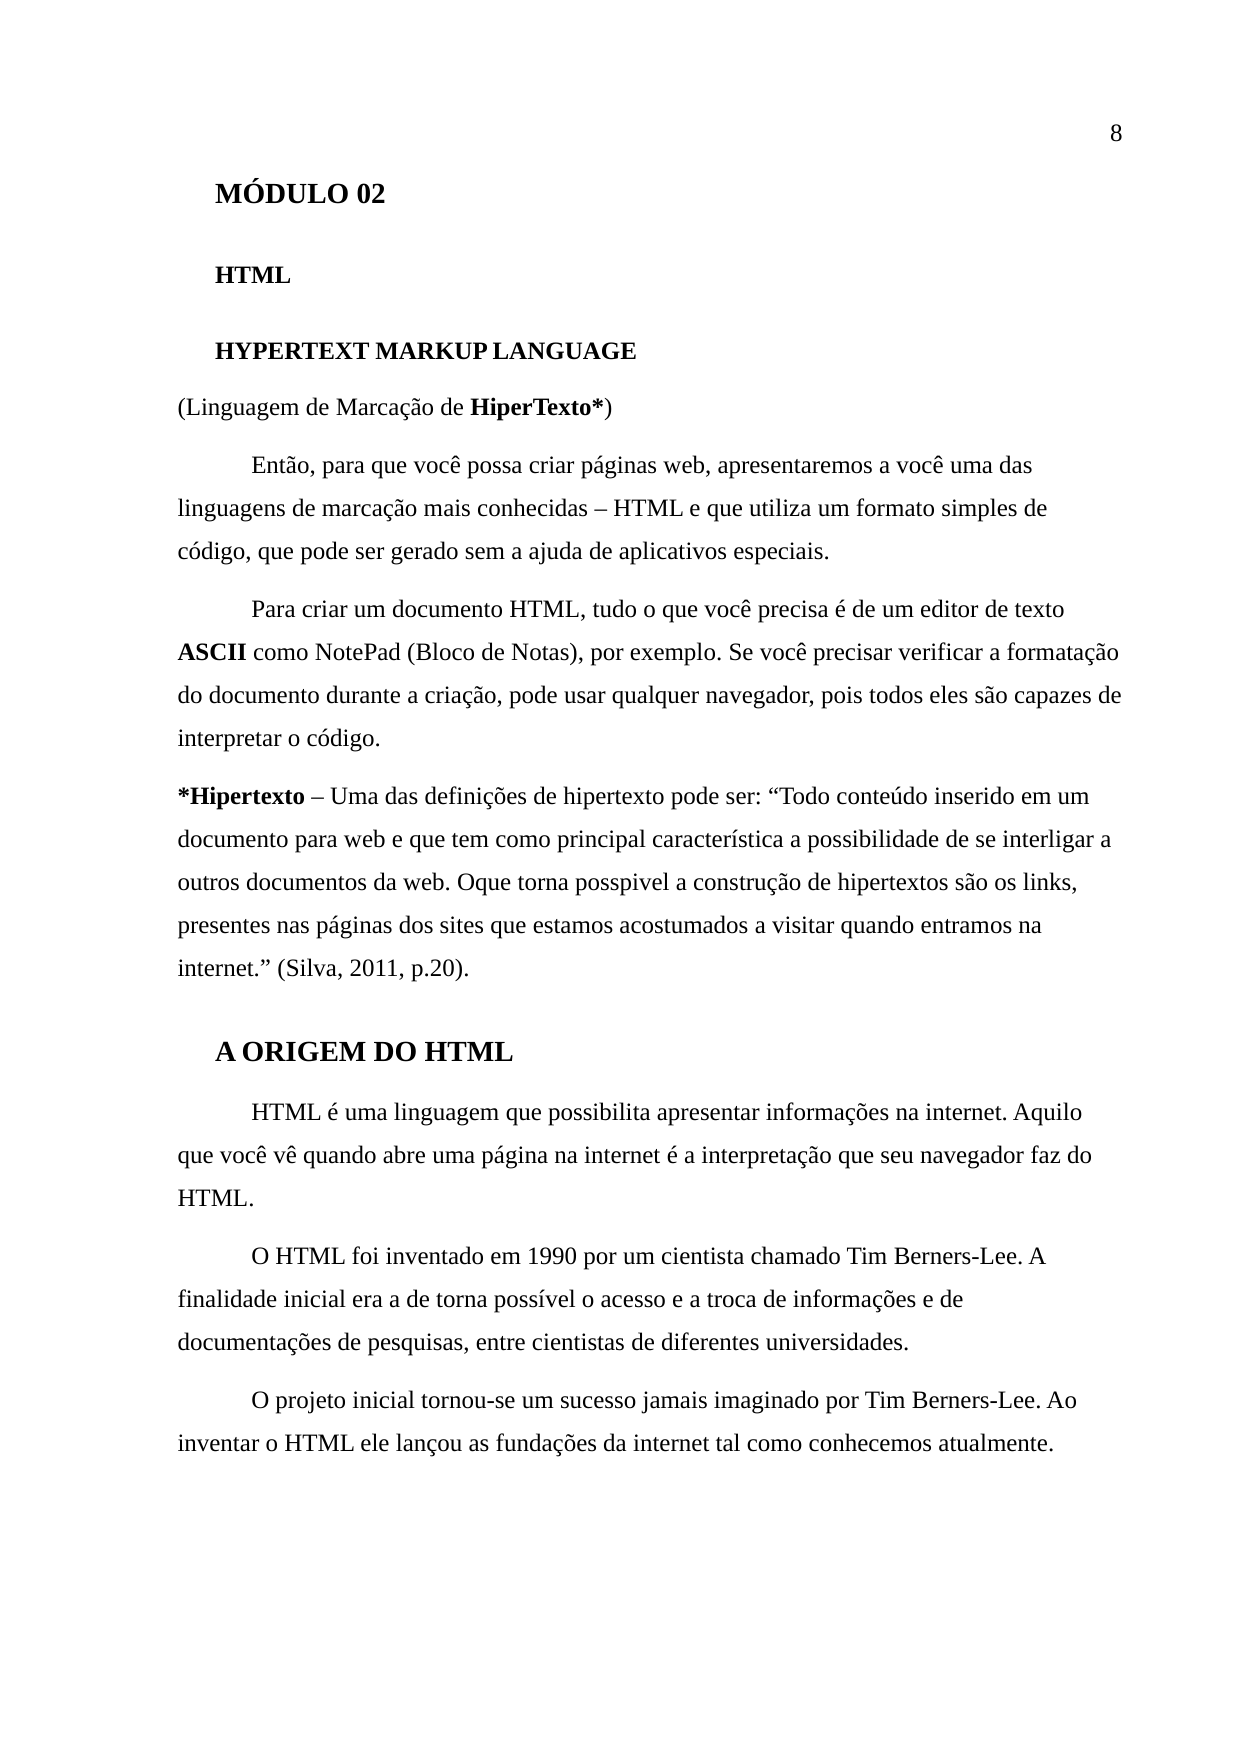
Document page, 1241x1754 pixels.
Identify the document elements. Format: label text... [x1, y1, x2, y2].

text *Hipertexto – Uma das definições de hipertexto pode ser: “Todo conteúdo inserido em um documento para web e que tem como principal característica a possibilidade de se interligar a outros documentos da web. Oque torna posspivel a construção de hipertextos são os links, presentes nas páginas dos sites que estamos acostumados a visitar quando entramos na internet.” (Silva, 2011, p.20). [177, 781, 1122, 982]
text (Linguagem de Marcação de HiperTexto*) [177, 392, 1122, 421]
text O HTML foi inventado em 1990 por um cientista chamado Tim Berners-Lee. A finalidade inicial era a de torna possível o acesso e a troca de informações e de documentações de pesquisas, entre cientistas de diferentes universidades. [177, 1241, 1122, 1356]
text Para criar um documento HTML, tudo o que você precisa é de um editor de texto ASCII como NotePad (Bloco de Notas), por exemplo. Se você precisar verificar a formatação do documento durante a criação, pode usar qualquer navegador, pois todos eles são capazes de interpretar o código. [177, 594, 1122, 752]
text Então, para que você possa criar páginas web, apresentaremos a você uma das linguagens de marcação mais conhecidas – HTML e que utiliza um formato simples de código, que pode ser gerado sem a ajuda de aplicativos especiais. [177, 450, 1122, 565]
subtitle Módulo 02 [215, 176, 1122, 210]
subtitle HyperText Markup Language [215, 336, 1122, 365]
text O projeto inicial tornou-se um sucesso jamais imaginado por Tim Berners-Lee. Ao inventar o HTML ele lançou as fundações da internet tal como conhecemos atualmente. [177, 1385, 1122, 1457]
subtitle HTML [215, 260, 1122, 289]
text HTML é uma linguagem que possibilita apresentar informações na internet. Aquilo que você vê quando abre uma página na internet é a interpretação que seu navegador faz do HTML. [177, 1097, 1122, 1212]
subtitle A origem do HTML [215, 1034, 1122, 1068]
